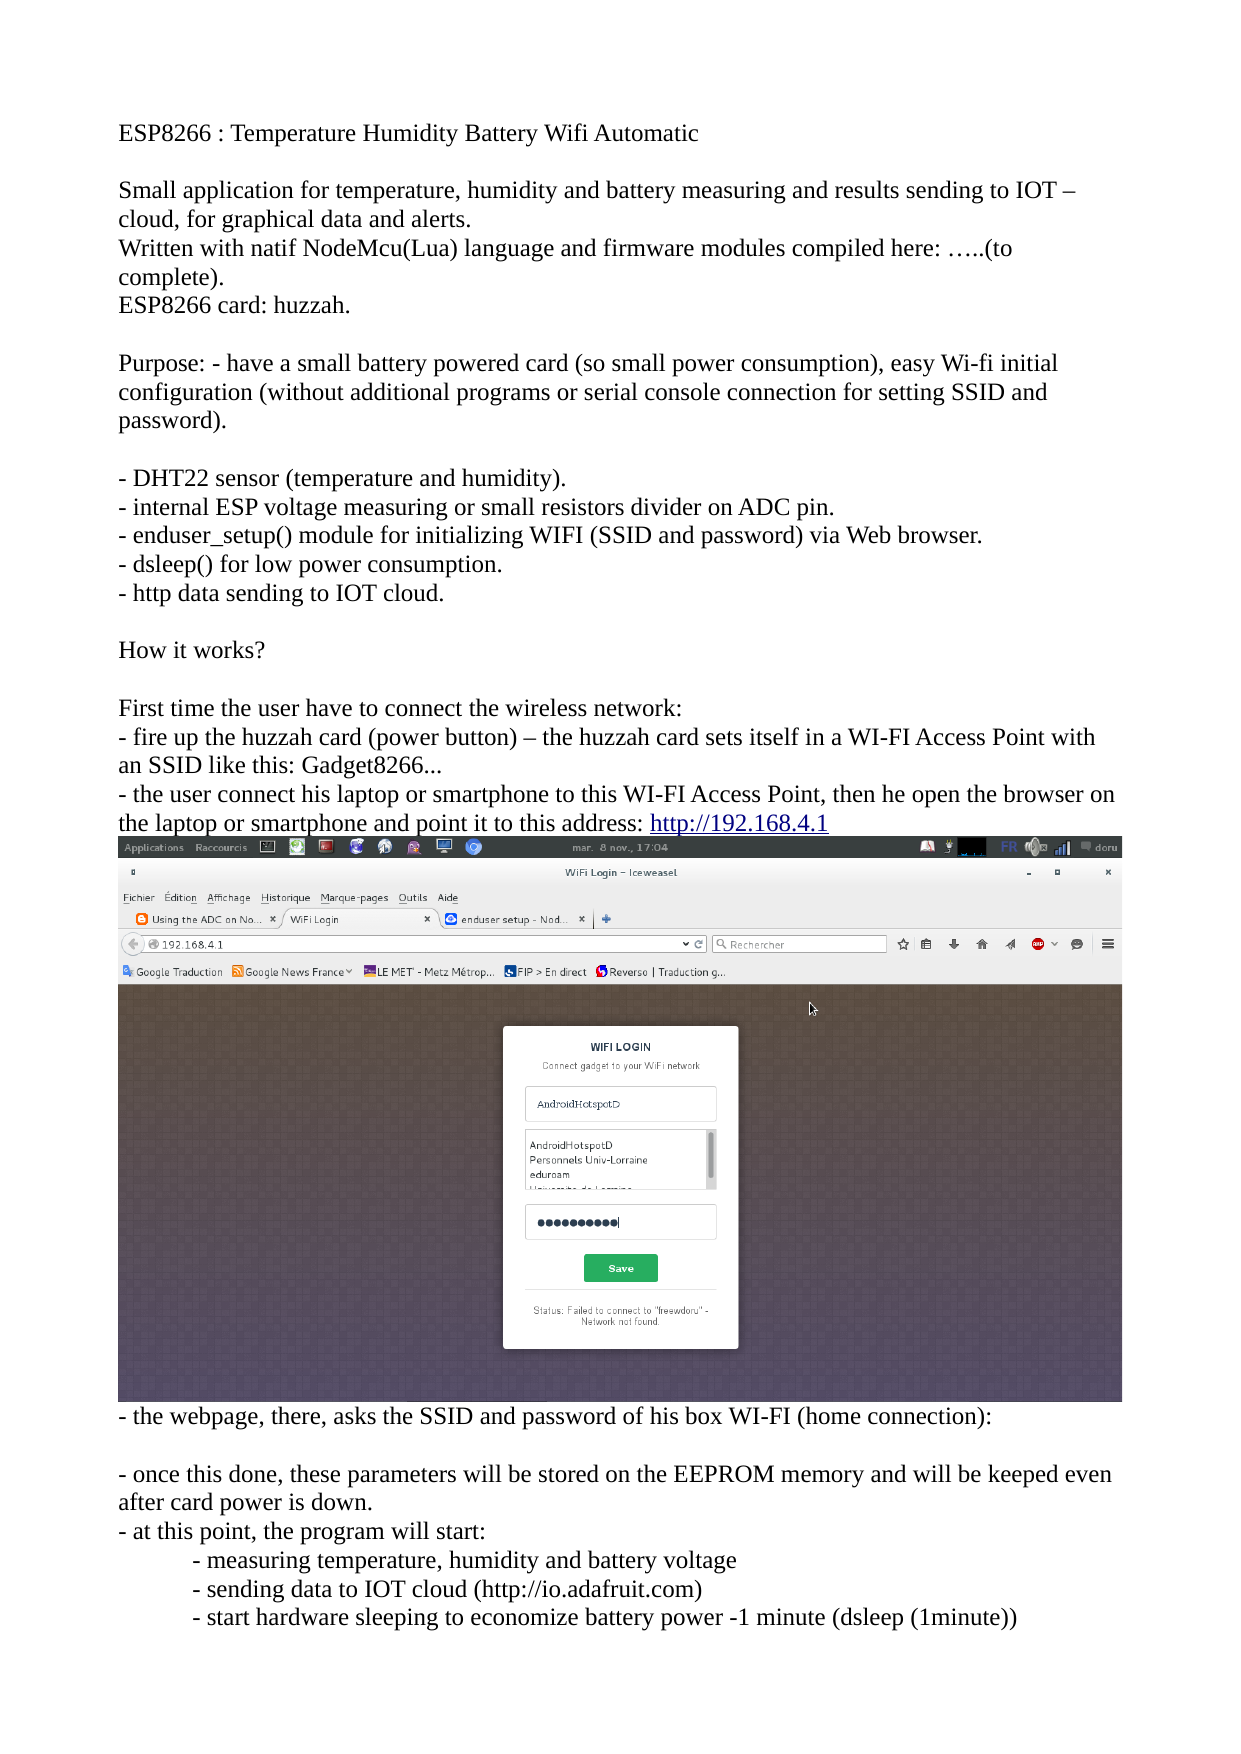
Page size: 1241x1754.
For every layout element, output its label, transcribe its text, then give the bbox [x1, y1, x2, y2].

picture [118, 836, 1123, 1402]
text How it works? [118, 636, 1122, 664]
text - dsleep() for low power consumption. [118, 549, 1122, 578]
text - at this point, the program will start: [118, 1516, 1122, 1545]
text - fire up the huzzah card (power button) – the huzzah card sets itself in a WI-FI Access Point with an SSID like this: Gadget8266... [118, 722, 1122, 779]
text First time the user have to connect the wireless network: [118, 693, 1122, 722]
text Small application for temperature, humidity and battery measuring and results sending to IOT – cloud, for graphical data and alerts. [118, 176, 1122, 233]
text - enduser_setup() module for initializing WIFI (SSID and password) via Web browser. [118, 521, 1122, 549]
text ESP8266 : Temperature Humidity Battery Wifi Automatic [118, 118, 1122, 147]
text - measuring temperature, humidity and battery voltage [192, 1545, 1122, 1574]
text - start hardware sleeping to economize battery power -1 minute (dsleep (1minute)) [192, 1602, 1122, 1631]
text - http data sending to IOT cloud. [118, 578, 1122, 607]
text - DHT22 sensor (temperature and humidity). [118, 463, 1122, 492]
text ESP8266 card: huzzah. [118, 291, 1122, 319]
text - internal ESP voltage measuring or small resistors divider on ADC pin. [118, 492, 1122, 521]
text - sending data to IOT cloud (http://io.adafruit.com) [192, 1574, 1122, 1602]
text Purpose: - have a small battery powered card (so small power consumption), easy Wi-fi initial configuration (without additional programs or serial console connection for setting SSID and password). [118, 348, 1122, 434]
text - once this done, these parameters will be stored on the EEPROM memory and will be keeped even after card power is down. [118, 1459, 1122, 1516]
text Written with natif NodeMcu(Lua) language and firmware modules compiled here: …..(to complete). [118, 233, 1122, 291]
text - the user connect his laptop or smartphone to this WI-FI Access Point, then he open the browser on the laptop or smartphone and point it to this address: http://192.168.4.1 [118, 779, 1122, 836]
text - the webpage, there, asks the SSID and password of his box WI-FI (home connection): [118, 1402, 1122, 1459]
